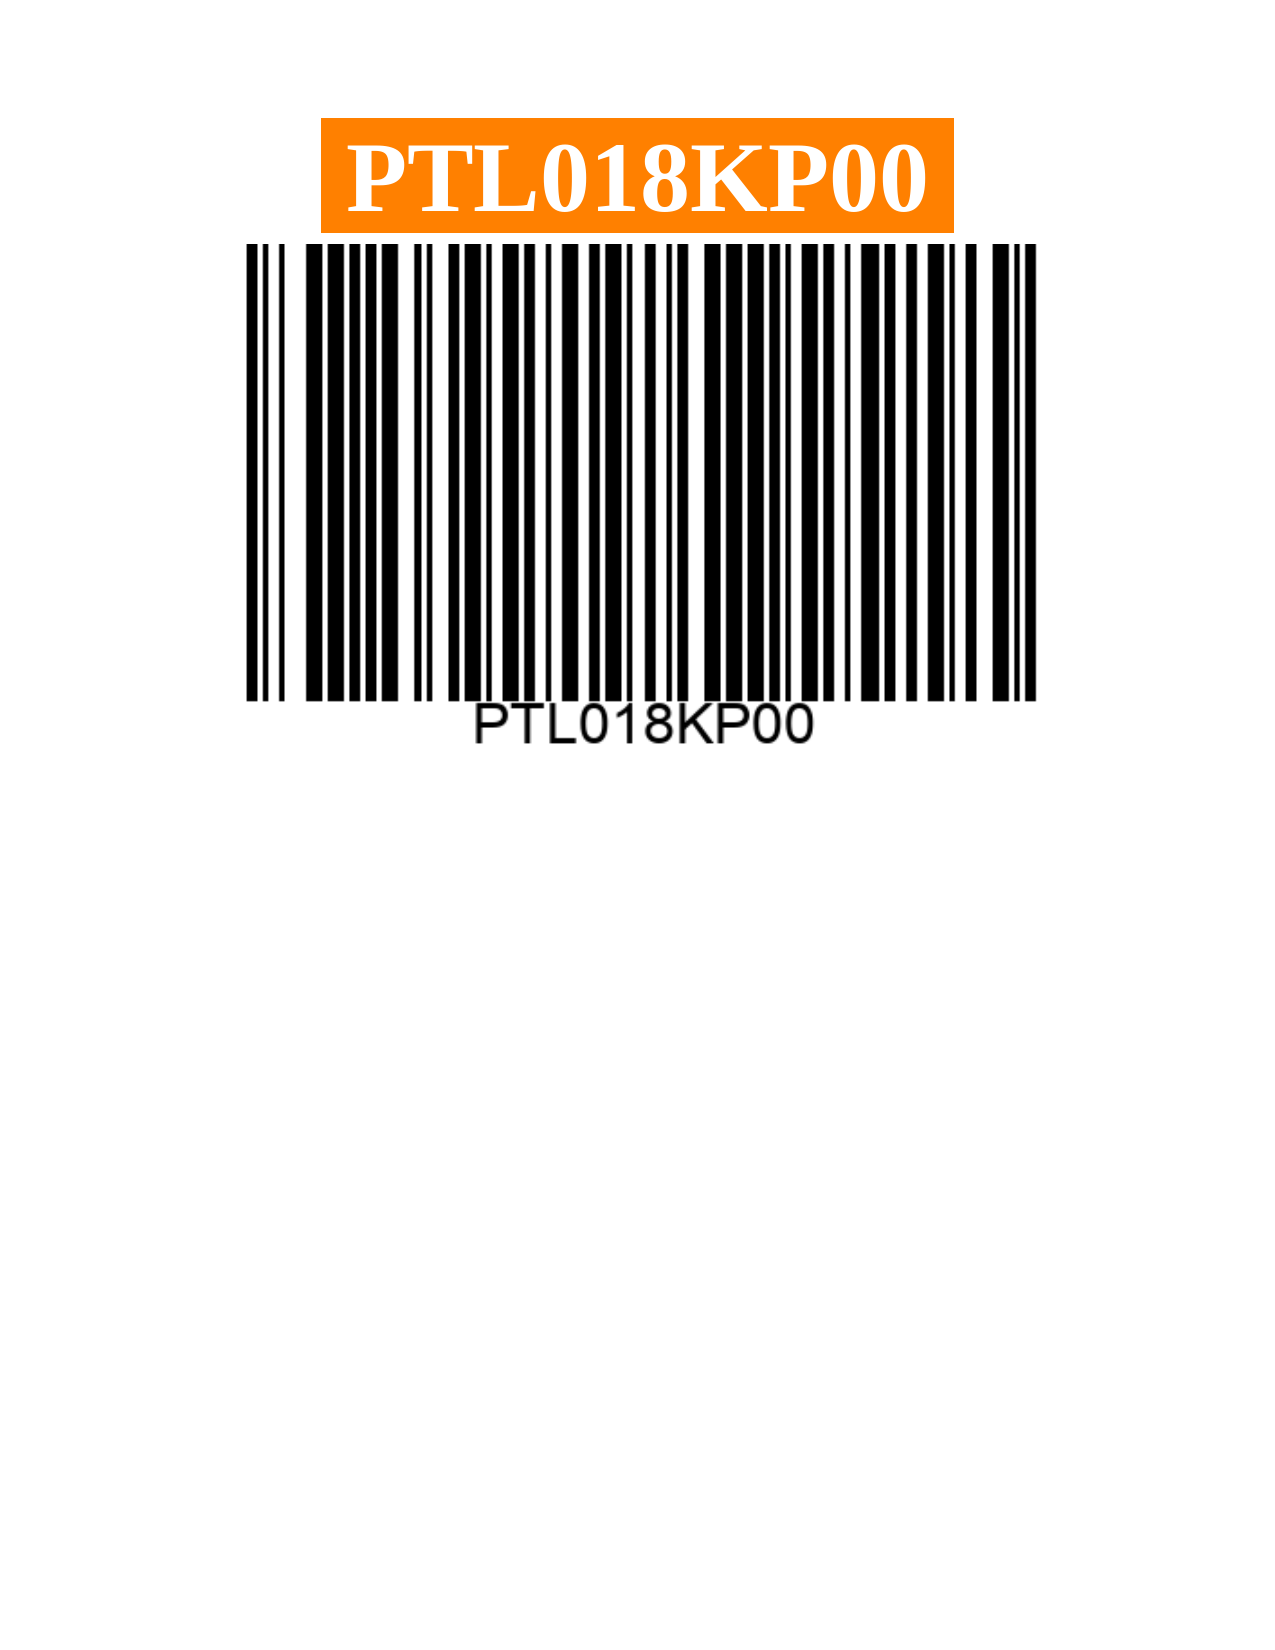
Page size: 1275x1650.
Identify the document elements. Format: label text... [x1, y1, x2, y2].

picture [193, 244, 1093, 770]
text PTL018KP00 [118, 118, 1157, 233]
